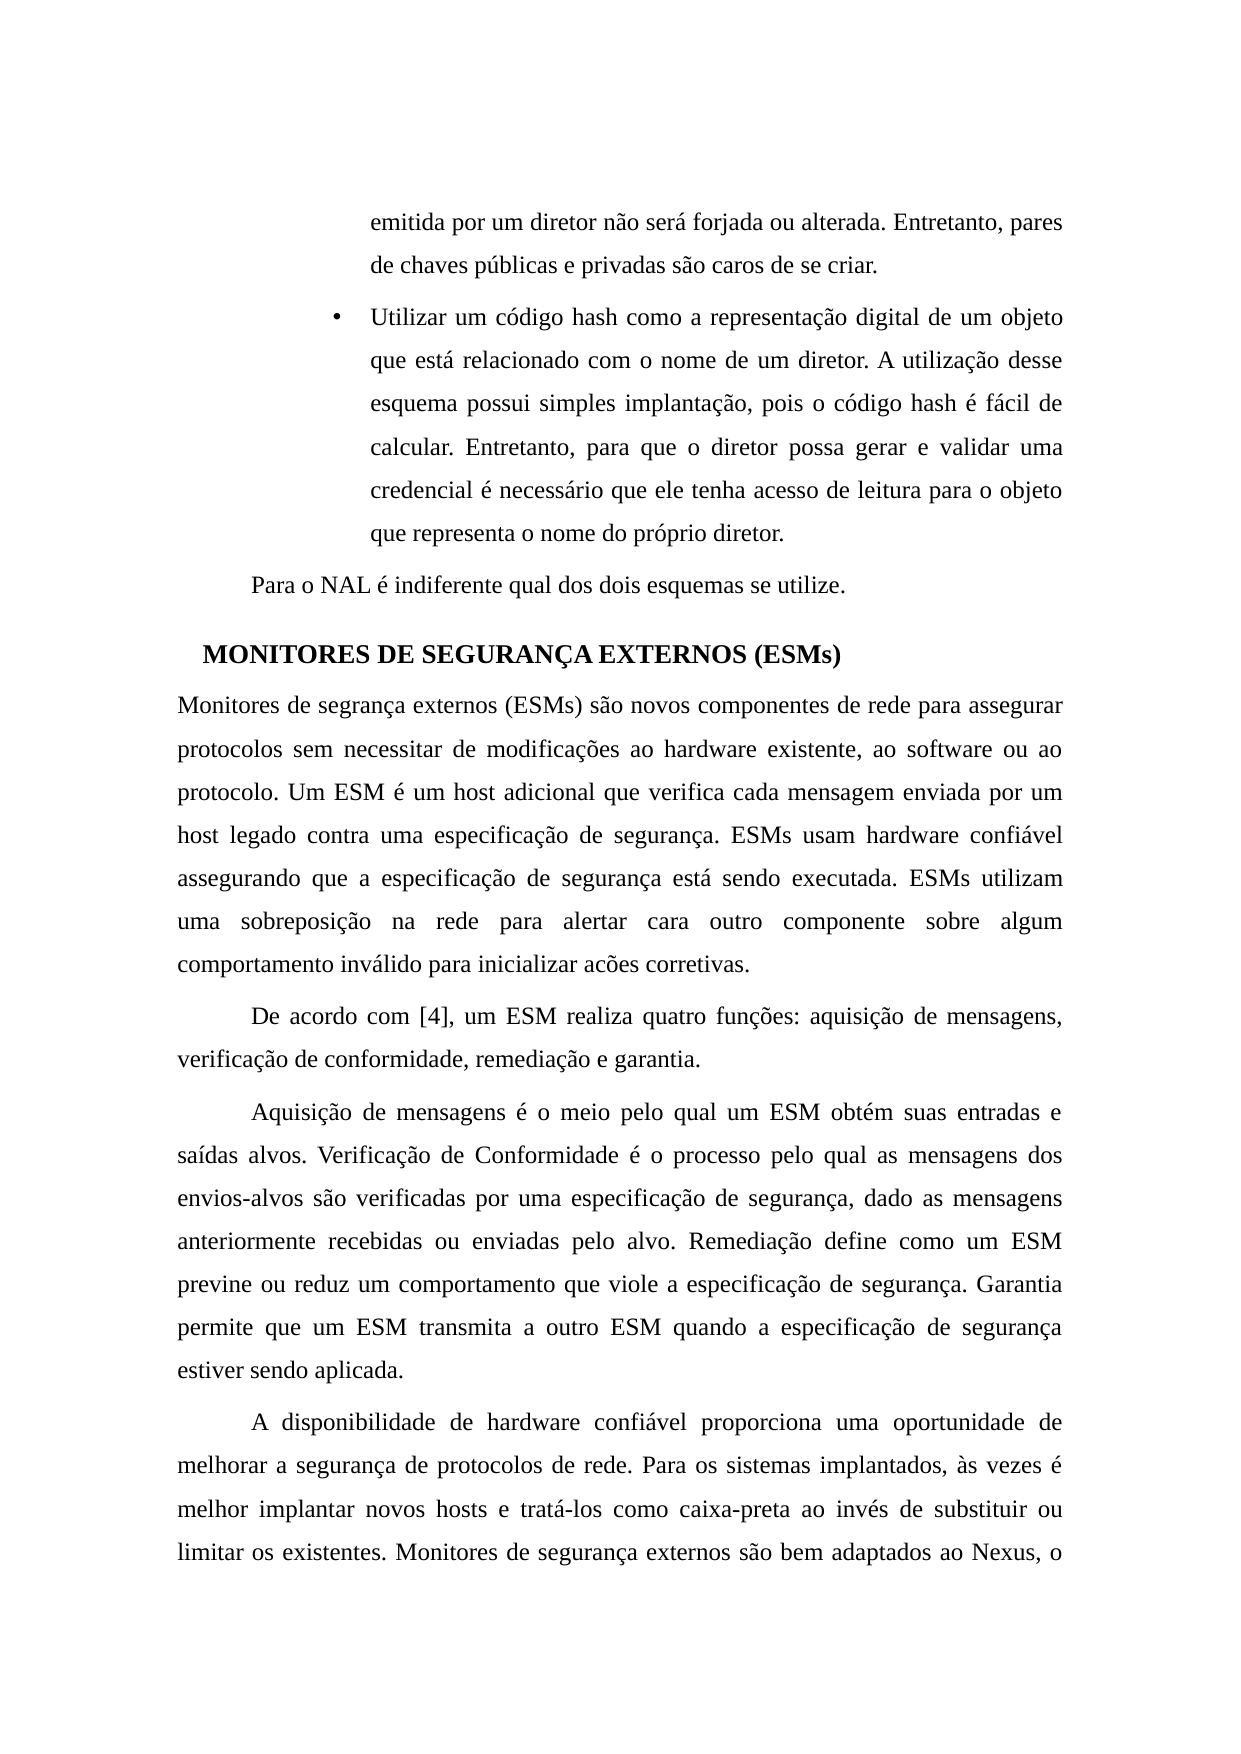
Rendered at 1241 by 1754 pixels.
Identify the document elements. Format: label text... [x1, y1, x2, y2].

text Monitores de segrança externos (ESMs) são novos componentes de rede para assegurar protocolos sem necessitar de modificações ao hardware existente, ao software ou ao protocolo. Um ESM é um host adicional que verifica cada mensagem enviada por um host legado contra uma especificação de segurança. ESMs usam hardware confiável assegurando que a especificação de segurança está sendo executada. ESMs utilizam uma sobreposição na rede para alertar cara outro componente sobre algum comportamento inválido para inicializar acões corretivas. [177, 691, 1063, 978]
text Aquisição de mensagens é o meio pelo qual um ESM obtém suas entradas e saídas alvos. Verificação de Conformidade é o processo pelo qual as mensagens dos envios-alvos são verificadas por uma especificação de segurança, dado as mensagens anteriormente recebidas ou enviadas pelo alvo. Remediação define como um ESM previne ou reduz um comportamento que viole a especificação de segurança. Garantia permite que um ESM transmita a outro ESM quando a especificação de segurança estiver sendo aplicada. [177, 1097, 1063, 1384]
text MONITORES DE SEGURANÇA EXTERNOS (ESMs) [202, 638, 1063, 669]
text A disponibilidade de hardware confiável proporciona uma oportunidade de melhorar a segurança de protocolos de rede. Para os sistemas implantados, às vezes é melhor implantar novos hosts e tratá-los como caixa-preta ao invés de substituir ou limitar os existentes. Monitores de segurança externos são bem adaptados ao Nexus, o [177, 1407, 1063, 1566]
text De acordo com [4], um ESM realiza quatro funções: aquisição de mensagens, verificação de conformidade, remediação e garantia. [177, 1001, 1063, 1073]
list Utilizar um código hash como a representação digital de um objeto que está relacionado com o nome de um diretor. A utilização desse esquema possui simples implantação, pois o código hash é fácil de calcular. Entretanto, para que o diretor possa gerar e validar uma credencial é necessário que ele tenha acesso de leitura para o objeto que representa o nome do próprio diretor. [333, 302, 1063, 547]
list emitida por um diretor não será forjada ou alterada. Entretanto, pares de chaves públicas e privadas são caros de se criar. [333, 207, 1063, 279]
text Para o NAL é indiferente qual dos dois esquemas se utilize. [177, 570, 1063, 599]
